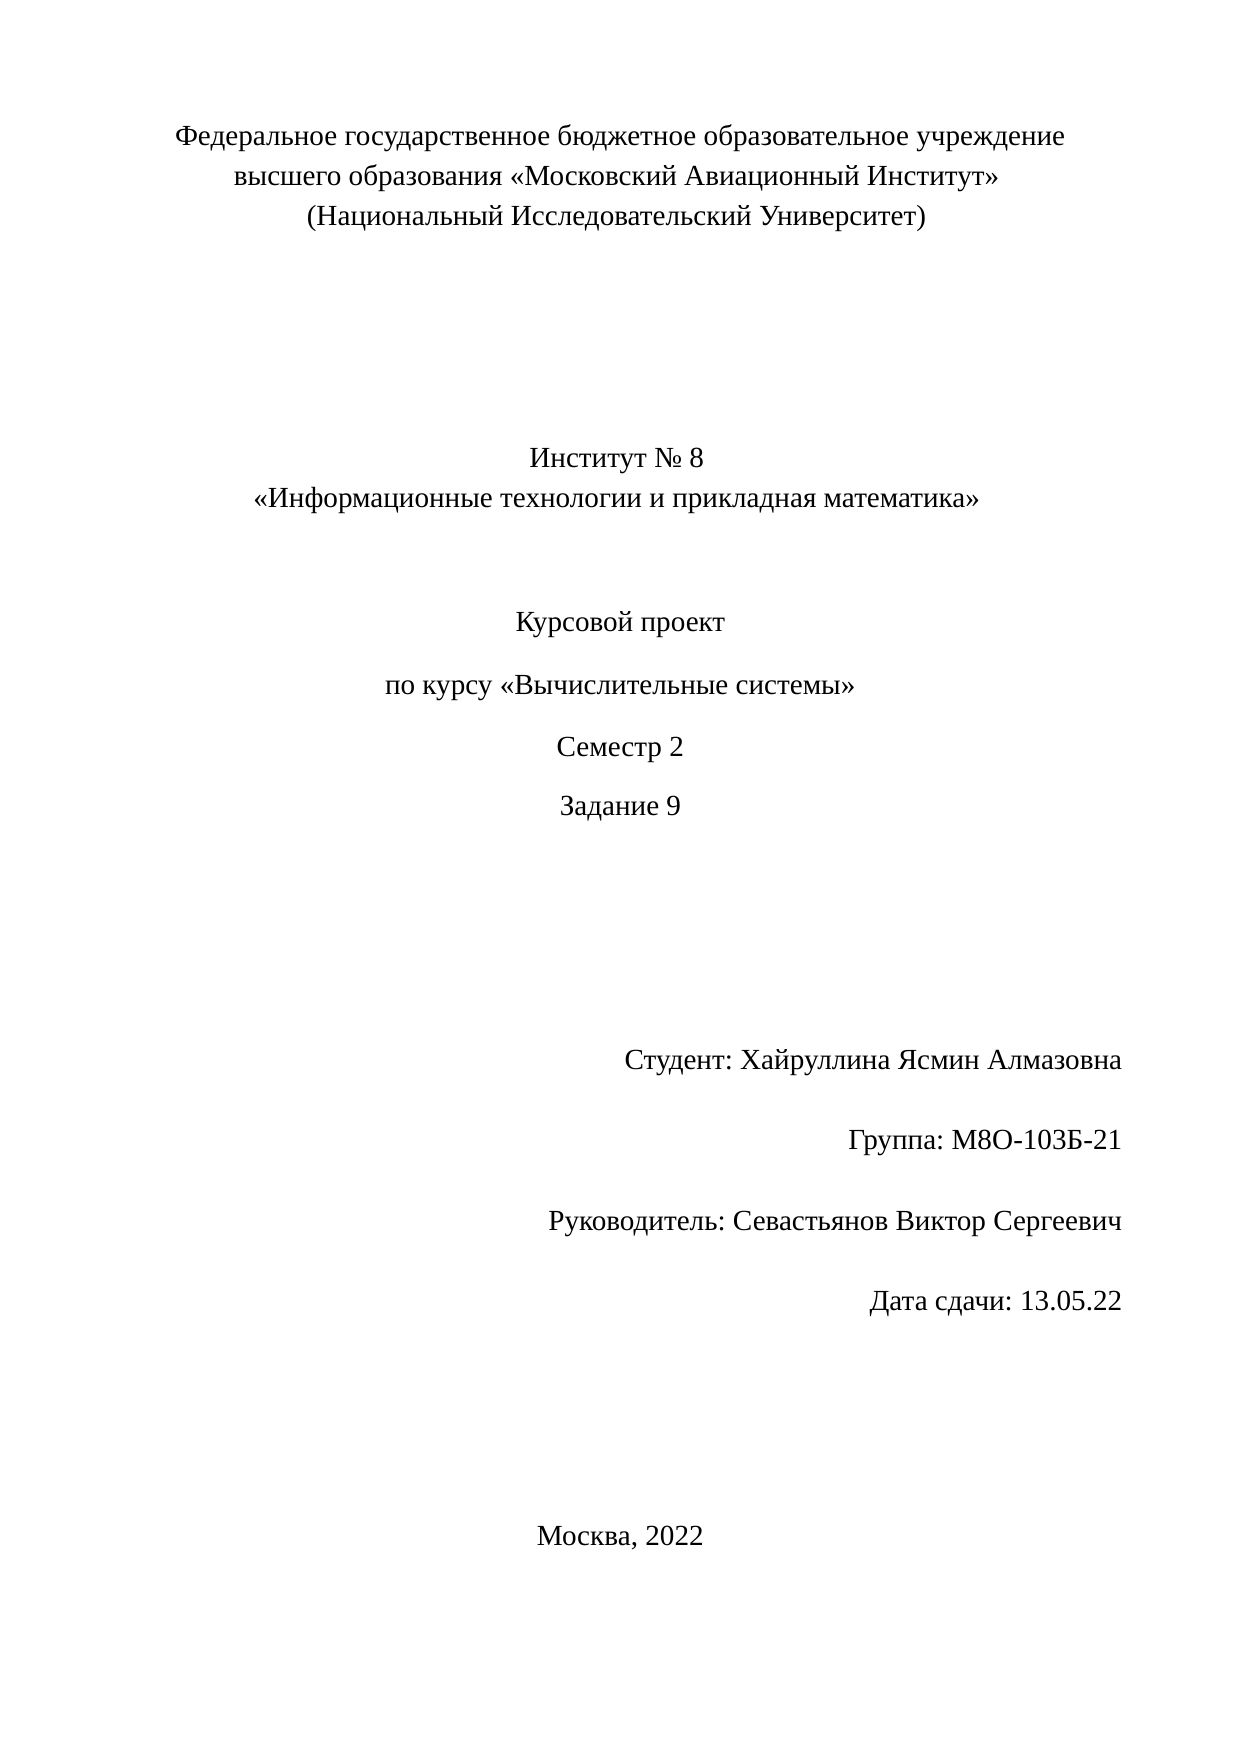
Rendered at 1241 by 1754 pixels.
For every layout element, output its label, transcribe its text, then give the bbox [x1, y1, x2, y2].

text Институт № 8 «Информационные технологии и прикладная математика» [118, 440, 1122, 513]
text Курсовой проект [118, 604, 1122, 638]
text Федеральное государственное бюджетное образовательное учреждение высшего образования «Московский Авиационный Институт» (Национальный Исследовательский Университет) [118, 118, 1122, 232]
text по курсу «Вычислительные системы» [118, 667, 1122, 701]
text Студент: Хайруллина Ясмин Алмазовна Группа: М8О-103Б-21 Руководитель: Севастьянов Виктор Сергеевич Дата сдачи: 13.05.22 [118, 1042, 1122, 1357]
text Семестр 2 [118, 729, 1122, 763]
text Москва, 2022 [118, 1518, 1122, 1551]
text Задание 9 [118, 788, 1122, 822]
